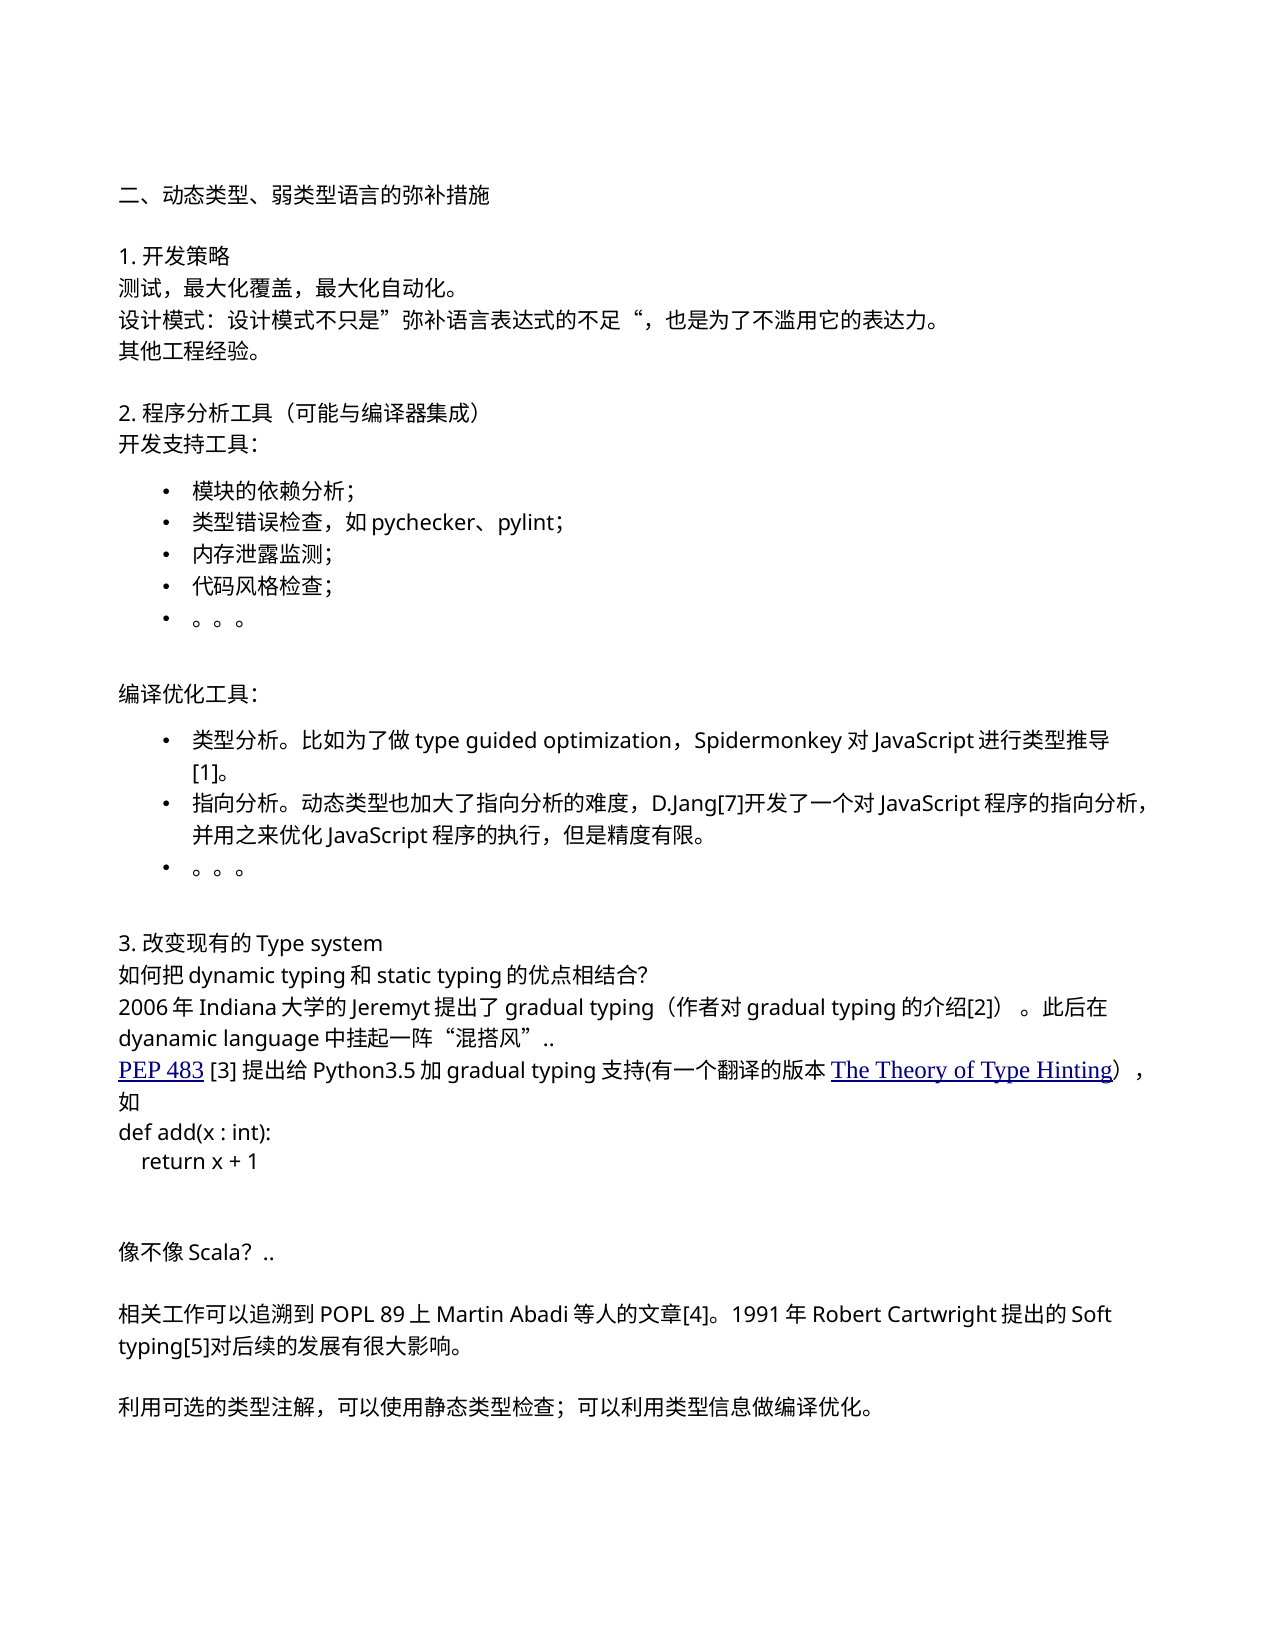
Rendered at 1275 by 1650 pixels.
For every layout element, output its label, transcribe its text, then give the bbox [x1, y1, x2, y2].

text 编译优化工具： [118, 647, 1157, 708]
list 类型错误检查，如pychecker、pylint； [162, 505, 1157, 537]
list 模块的依赖分析； [162, 474, 1157, 505]
text 像不像Scala？.. 相关工作可以追溯到POPL 89上Martin Abadi等人的文章[4]。1991年Robert Cartwright提出的Soft typing[5]对后续的发展有很大影响。 利用可选的类型注解，可以使用静态类型检查；可以利用类型信息做编译优化。 [118, 1206, 1157, 1422]
list 代码风格检查； [162, 569, 1157, 601]
text 3. 改变现有的Type system 如何把dynamic typing和static typing的优点相结合？ 2006年Indiana大学的Jeremyt提出了gradual typing（作者对gradual typing的介绍[2]） 。此后在dyanamic language中挂起一阵“混搭风”.. PEP 483 [3] 提出给Python3.5加gradual typing支持(有一个翻译的版本The Theory of Type Hinting），如 [118, 896, 1157, 1116]
list 。。。 [162, 850, 1157, 882]
list 指向分析。动态类型也加大了指向分析的难度，D.Jang[7]开发了一个对JavaScript程序的指向分析，并用之来优化JavaScript程序的执行，但是精度有限。 [162, 786, 1157, 850]
list 类型分析。比如为了做type guided optimization，Spidermonkey 对JavaScript进行类型推导[1]。 [162, 723, 1157, 786]
text return x + 1 [118, 1146, 1157, 1176]
list 。。。 [162, 601, 1157, 632]
list 内存泄露监测； [162, 537, 1157, 569]
text def add(x : int): [118, 1116, 1157, 1146]
text 二、动态类型、弱类型语言的弥补措施 1. 开发策略 测试，最大化覆盖，最大化自动化。 设计模式：设计模式不只是”弥补语言表达式的不足“，也是为了不滥用它的表达力。 其他工程经验。 2. 程序分析工具（可能与编译器集成） 开发支持工具： [118, 118, 1157, 459]
